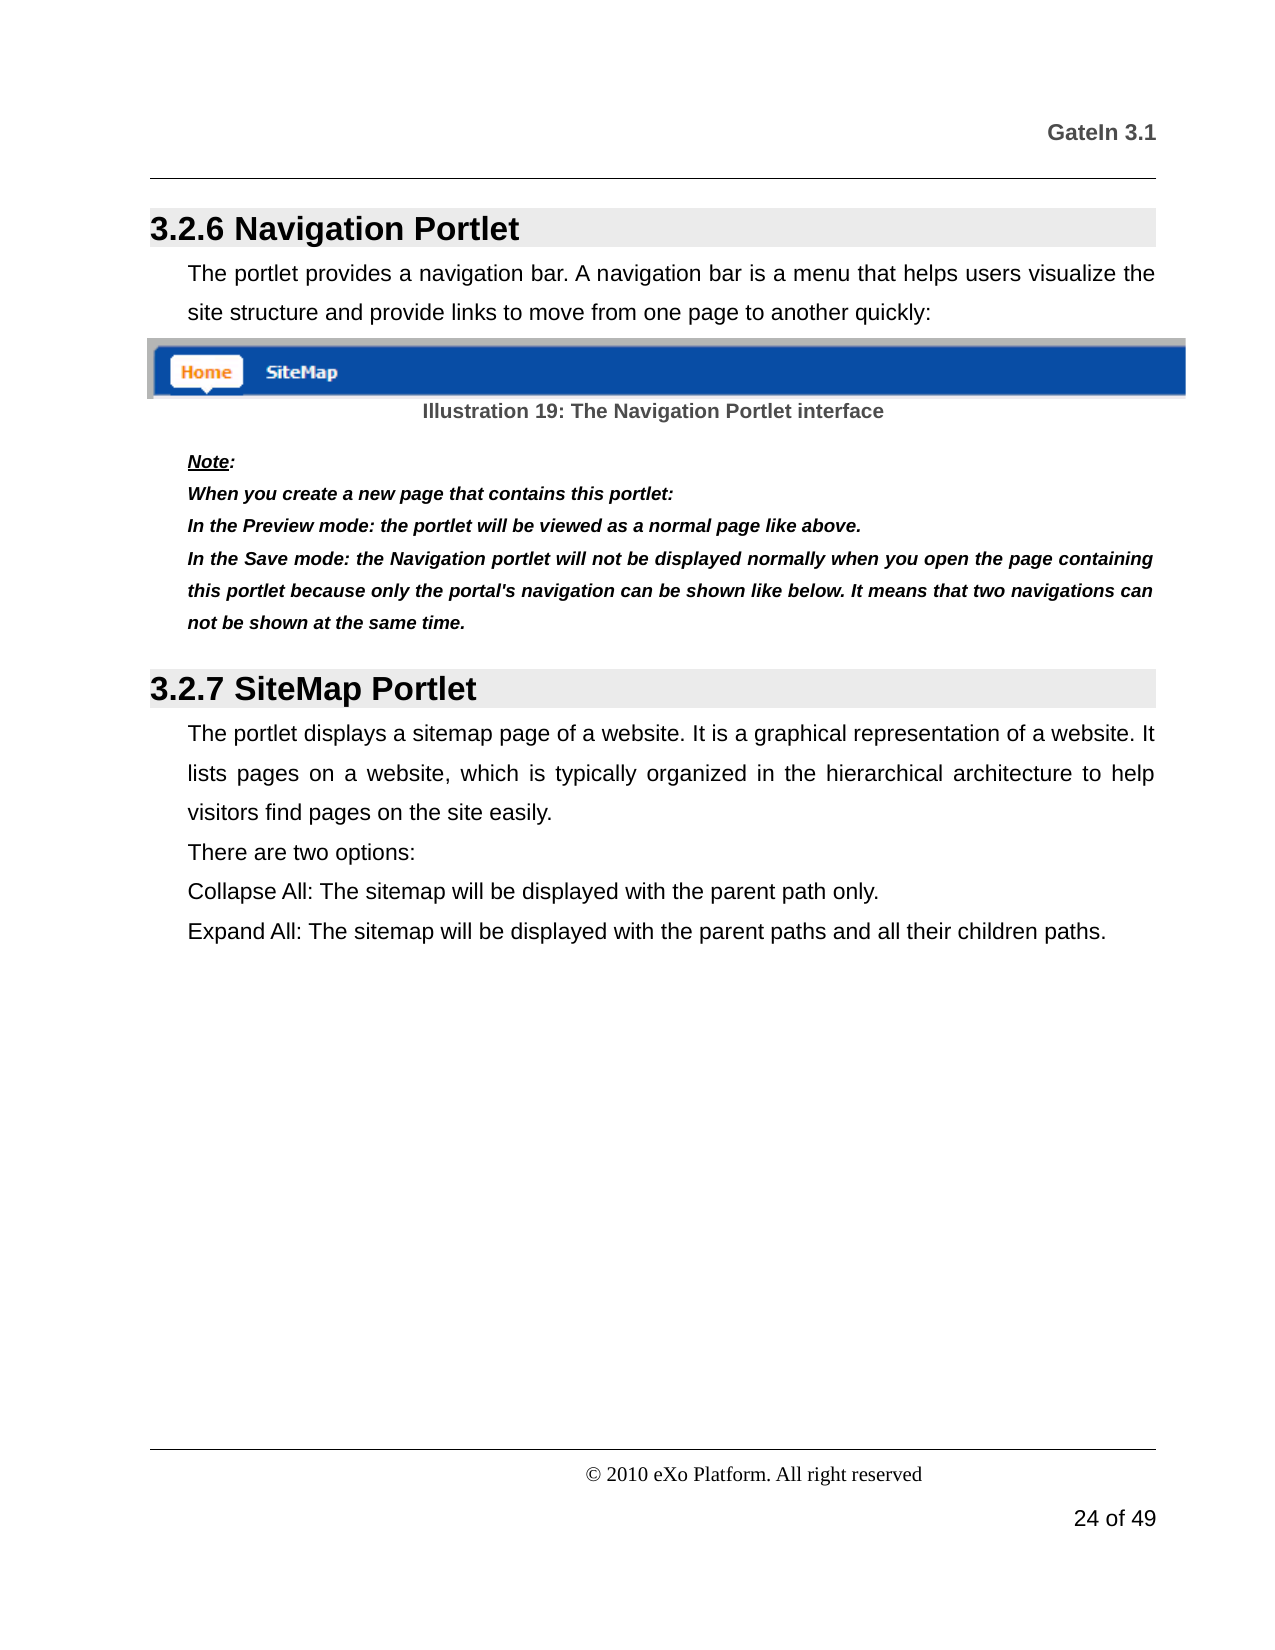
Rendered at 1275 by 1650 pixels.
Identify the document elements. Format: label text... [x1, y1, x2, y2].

picture [147, 338, 1186, 399]
list In the Preview mode: the portlet will be viewed as a normal page like above. [150, 515, 1156, 537]
list Note: [134, 422, 1173, 472]
list [134, 338, 147, 351]
list When you create a new page that contains this portlet: [150, 483, 1156, 504]
list Expand All: The sitemap will be displayed with the parent paths and all their children paths. [150, 918, 1156, 944]
subtitle Navigation Portlet [150, 208, 1156, 247]
list The portlet displays a sitemap page of a website. It is a graphical representation of a website. It lists pages on a website, which is typically organized in the hierarchical architecture to help visitors find pages on the site easily. [150, 720, 1156, 826]
subtitle SiteMap Portlet [150, 669, 1156, 708]
list There are two options: [150, 839, 1156, 865]
list Collapse All: The sitemap will be displayed with the parent path only. [150, 878, 1156, 904]
list Illustration 19: The Navigation Portlet interface [134, 351, 1173, 422]
list In the Save mode: the Navigation portlet will not be displayed normally when you open the page containing this portlet because only the portal's navigation can be shown like below. It means that two navigations can not be shown at the same time. [150, 547, 1156, 634]
list The portlet provides a navigation bar. A navigation bar is a menu that helps users visualize the site structure and provide links to move from one page to another quickly: [150, 259, 1156, 325]
